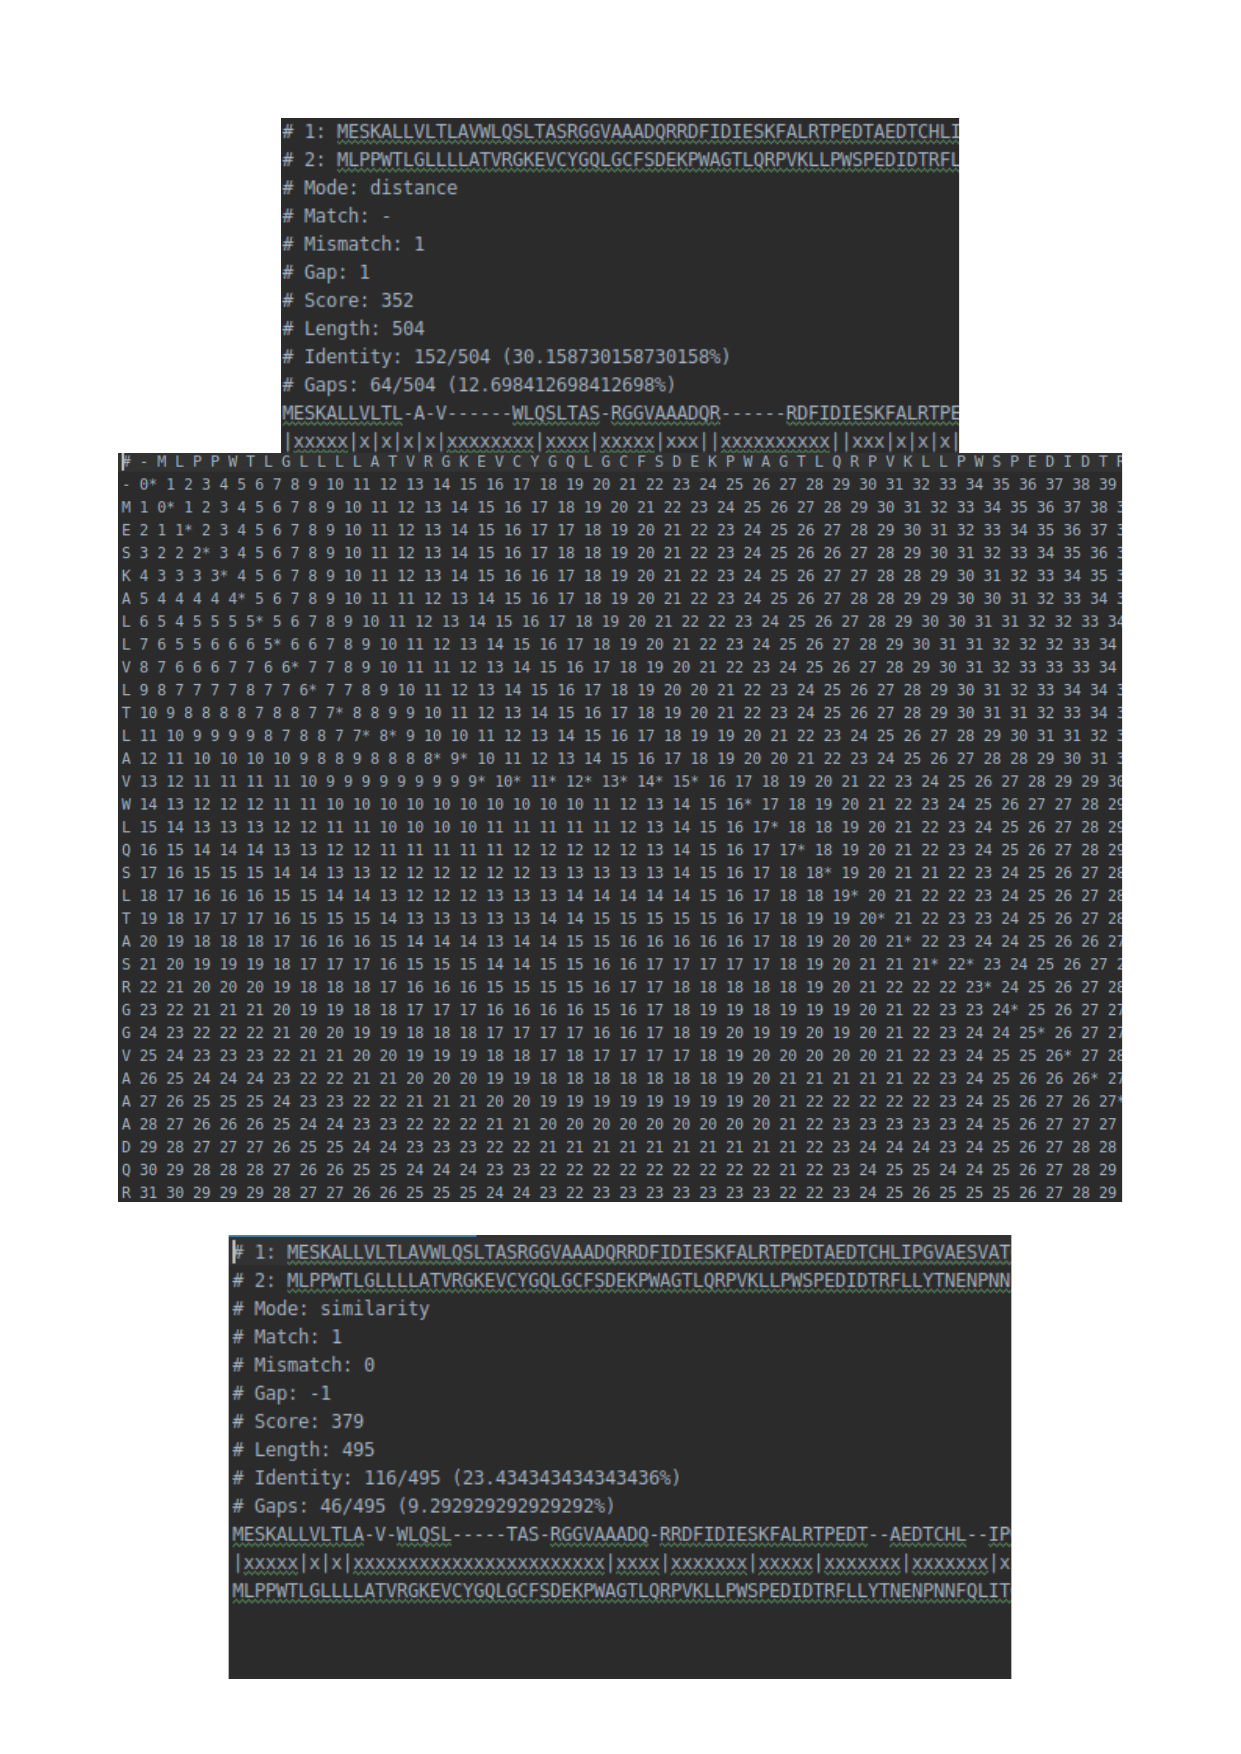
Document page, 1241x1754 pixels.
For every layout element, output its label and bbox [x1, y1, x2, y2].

picture [228, 1235, 1012, 1679]
picture [118, 118, 1123, 1202]
